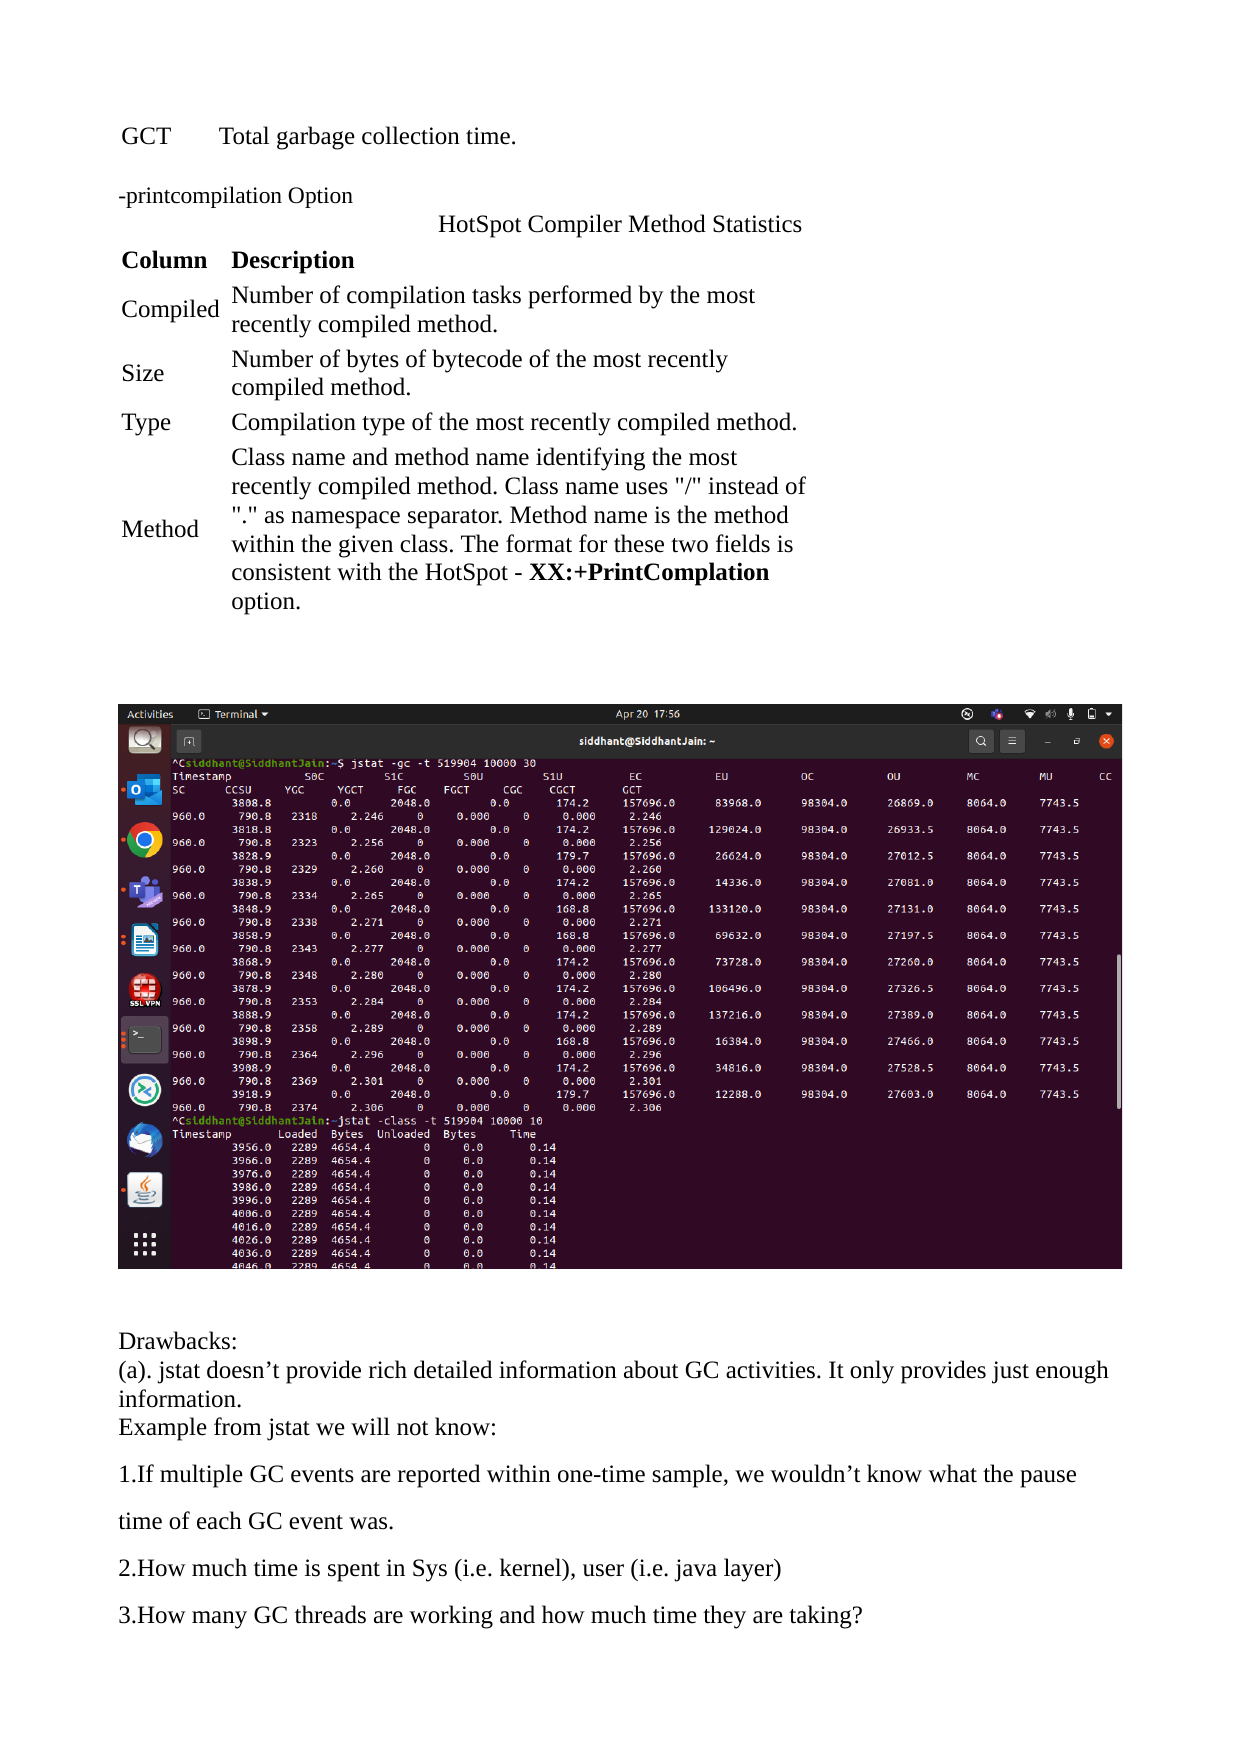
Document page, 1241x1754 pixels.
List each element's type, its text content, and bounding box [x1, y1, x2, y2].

text Drawbacks: [118, 1326, 1122, 1355]
list How much time is spent in Sys (i.e. kernel), user (i.e. java layer) [118, 1535, 1122, 1582]
table_cell GCT [118, 118, 216, 153]
table_cell Number of bytes of bytecode of the most recently compiled method. [228, 341, 821, 404]
table_cell Class name and method name identifying the most recently compiled method. Class name uses "/" instead of "." as namespace separator. Method name is the method within the given class. The format for these two fields is consistent with the HotSpot - XX:+PrintComplation option. [228, 439, 821, 618]
table_header Description [228, 242, 821, 277]
table_cell Total garbage collection time. [216, 118, 821, 153]
text Example from jstat we will not know: [118, 1412, 1122, 1441]
table_cell Size [118, 341, 228, 404]
table_cell Compilation type of the most recently compiled method. [228, 404, 821, 439]
table_cell Number of compilation tasks performed by the most recently compiled method. [228, 277, 821, 341]
table_cell Method [118, 439, 228, 618]
text HotSpot Compiler Method Statistics [118, 209, 1122, 238]
table_cell Compiled [118, 277, 228, 341]
list If multiple GC events are reported within one-time sample, we wouldn’t know what the pause time of each GC event was. [118, 1441, 1122, 1535]
list How many GC threads are working and how much time they are taking? [118, 1582, 1122, 1629]
picture [118, 704, 1123, 1269]
table_cell Type [118, 404, 228, 439]
text (a). jstat doesn’t provide rich detailed information about GC activities. It only provides just enough information. [118, 1355, 1122, 1412]
subtitle -printcompilation Option [118, 182, 1122, 209]
table_header Column [118, 242, 228, 277]
